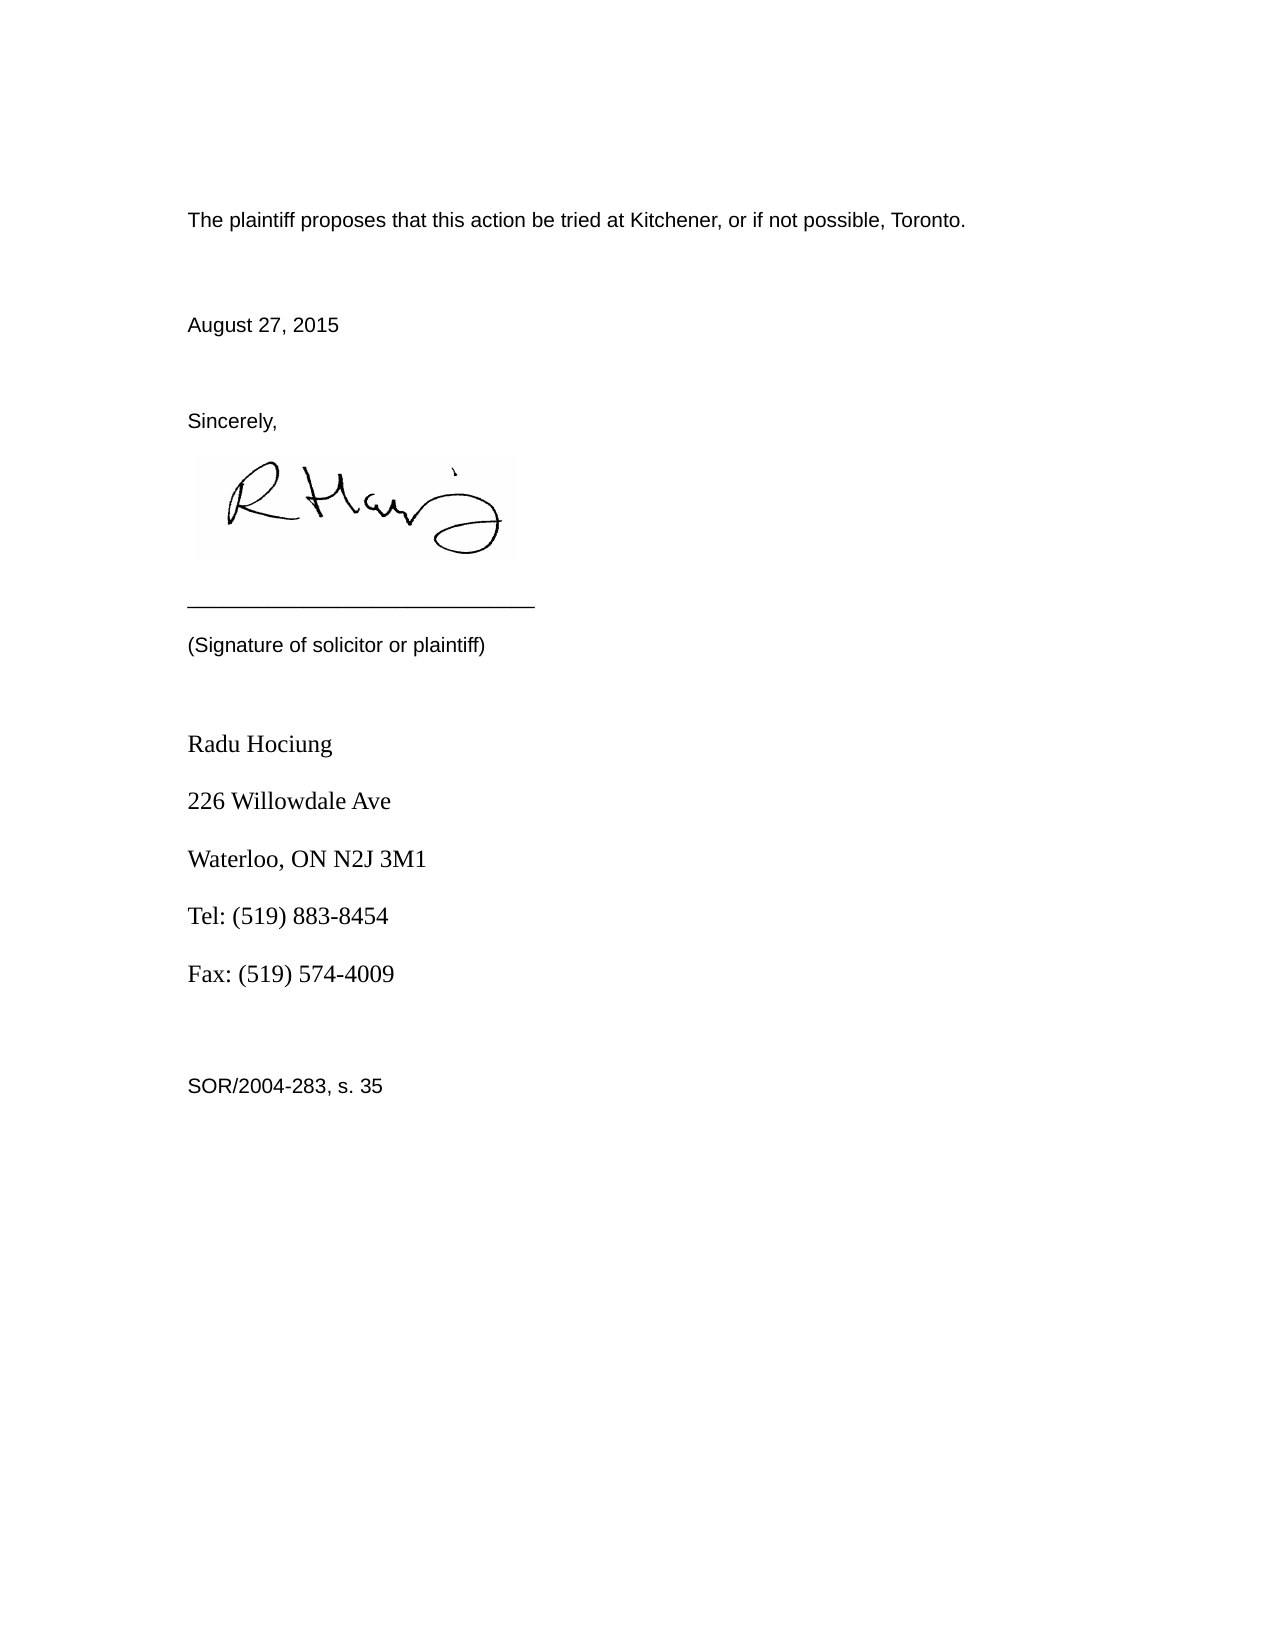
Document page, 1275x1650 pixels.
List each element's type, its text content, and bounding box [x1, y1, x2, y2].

text Fax: (519) 574-4009 [187, 959, 1087, 987]
text Sincerely, [187, 409, 1087, 433]
text The plaintiff proposes that this action be tried at Kitchener, or if not possible, Toronto. [187, 207, 1087, 231]
text ______________________________ [187, 457, 1087, 609]
text Tel: (519) 883-8454 [187, 901, 1087, 930]
text Waterloo, ON N2J 3M1 [187, 844, 1087, 872]
text August 27, 2015 [187, 313, 1087, 337]
text (Signature of solicitor or plaintiff) [187, 633, 1087, 657]
text SOR/2004-283, s. 35 [187, 1074, 1087, 1098]
picture [196, 454, 517, 561]
text Radu Hociung [187, 729, 1087, 757]
text 226 Willowdale Ave [187, 786, 1087, 815]
